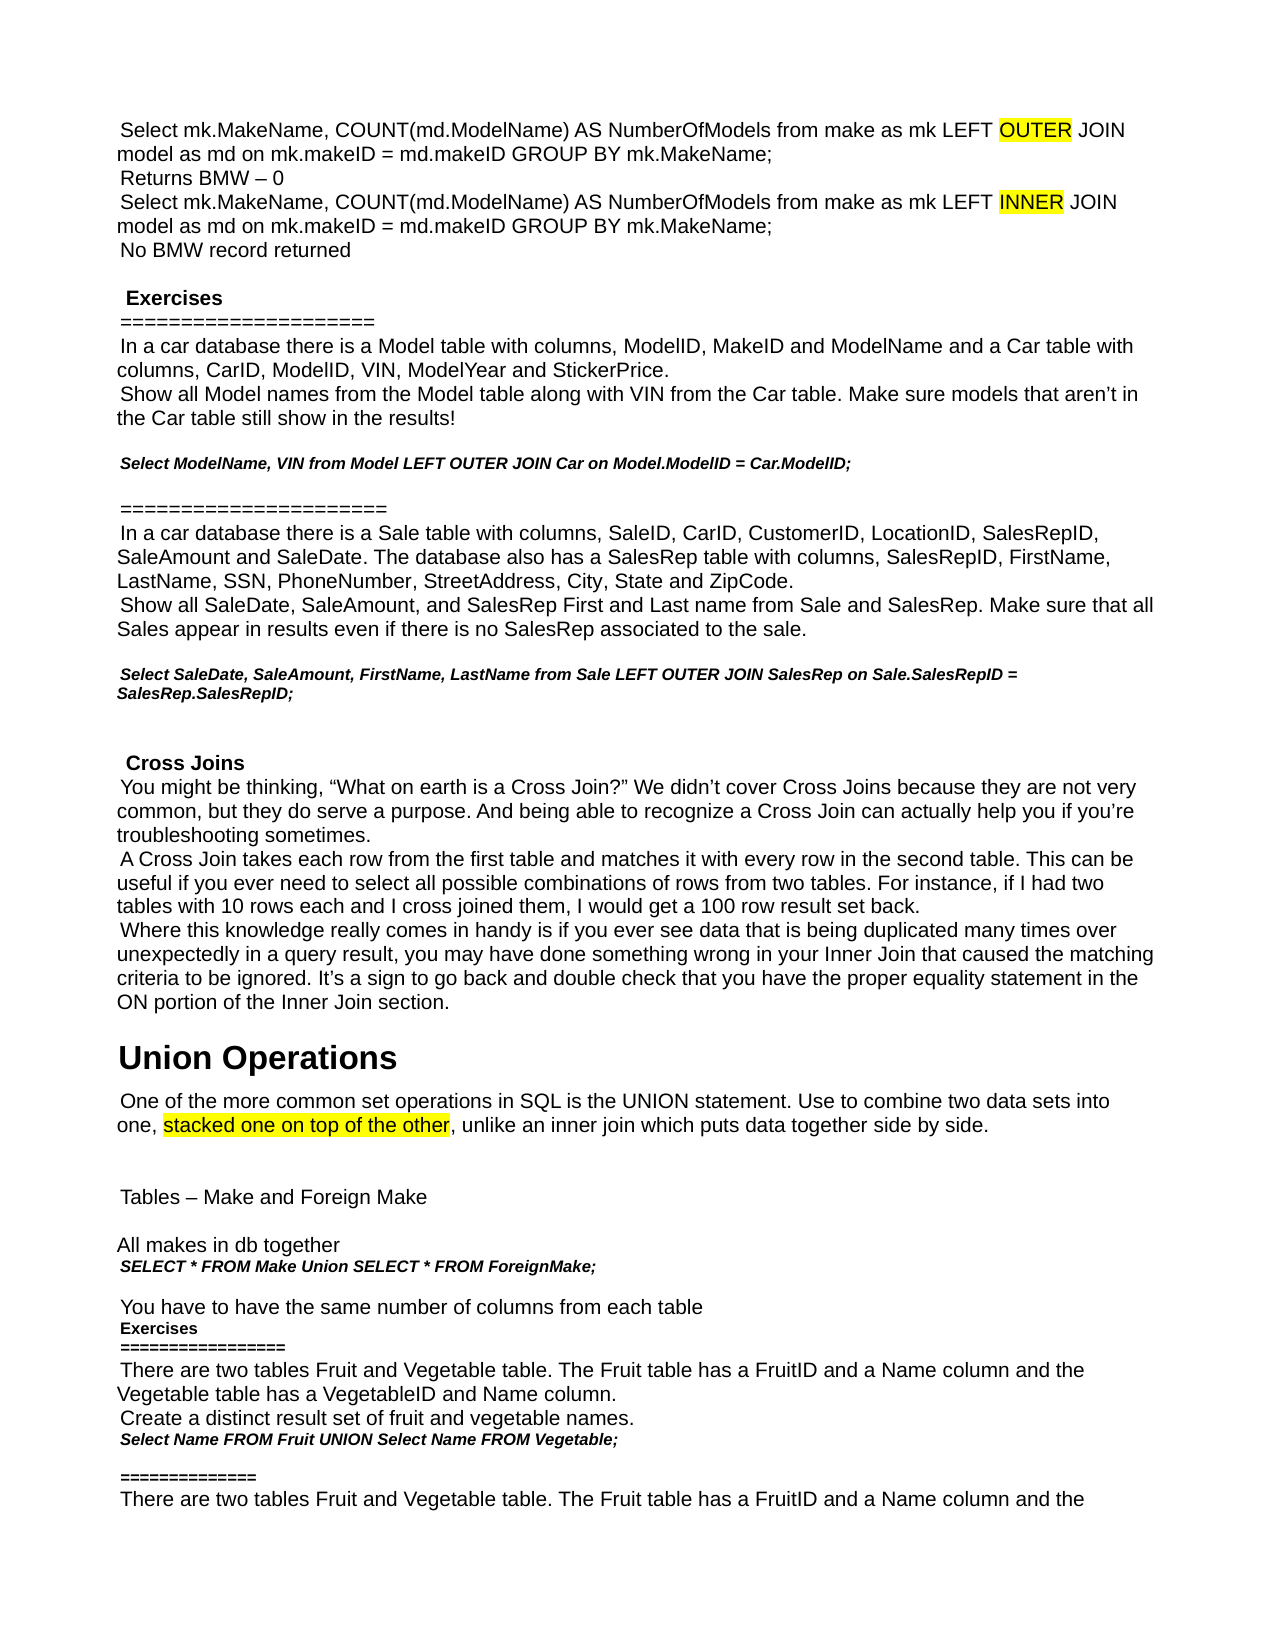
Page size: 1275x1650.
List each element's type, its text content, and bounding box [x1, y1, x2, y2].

text ================= [117, 1338, 1157, 1357]
text Create a distinct result set of fruit and vegetable names. [117, 1405, 1157, 1429]
text Select ModelName, VIN from Model LEFT OUTER JOIN Car on Model.ModelID = Car.ModelID; [117, 453, 1157, 473]
subtitle Union Operations [118, 1038, 1157, 1077]
text Returns BMW – 0 [117, 166, 1157, 190]
text No BMW record returned [117, 238, 1157, 262]
text Exercises [117, 286, 1157, 310]
text You might be thinking, “What on earth is a Cross Join?” We didn’t cover Cross Joins because they are not very common, but they do serve a purpose. And being able to recognize a Cross Join can actually help you if you’re troubleshooting sometimes. [117, 774, 1157, 846]
text All makes in db together [117, 1233, 1157, 1257]
text Select SaleDate, SaleAmount, FirstName, LastName from Sale LEFT OUTER JOIN SalesRep on Sale.SalesRepID = SalesRep.SalesRepID; [117, 664, 1157, 703]
text SELECT * FROM Make Union SELECT * FROM ForeignMake; [117, 1257, 1157, 1276]
text You have to have the same number of columns from each table [117, 1295, 1157, 1319]
text Show all Model names from the Model table along with VIN from the Car table. Make sure models that aren’t in the Car table still show in the results! [117, 382, 1157, 429]
text In a car database there is a Model table with columns, ModelID, MakeID and ModelName and a Car table with columns, CarID, ModelID, VIN, ModelYear and StickerPrice. [117, 334, 1157, 382]
text A Cross Join takes each row from the first table and matches it with every row in the second table. This can be useful if you ever need to select all possible combinations of rows from two tables. For instance, if I had two tables with 10 rows each and I cross joined them, I would get a 100 row result set back. [117, 846, 1157, 918]
text Select mk.MakeName, COUNT(md.ModelName) AS NumberOfModels from make as mk LEFT OUTER JOIN model as md on mk.makeID = md.makeID GROUP BY mk.MakeName; [117, 118, 1157, 166]
text Where this knowledge really comes in handy is if you ever see data that is being duplicated many times over unexpectedly in a query result, you may have done something wrong in your Inner Join that caused the matching criteria to be ignored. It’s a sign to go back and double check that you have the proper equality statement in the ON portion of the Inner Join section. [117, 918, 1157, 1014]
text Tables – Make and Foreign Make [117, 1185, 1157, 1209]
text Exercises [117, 1319, 1157, 1338]
text Show all SaleDate, SaleAmount, and SalesRep First and Last name from Sale and SalesRep. Make sure that all Sales appear in results even if there is no SalesRep associated to the sale. [117, 592, 1157, 640]
text ===================== [117, 310, 1157, 334]
text One of the more common set operations in SQL is the UNION statement. Use to combine two data sets into one, stacked one on top of the other, unlike an inner join which puts data together side by side. [117, 1089, 1157, 1137]
text There are two tables Fruit and Vegetable table. The Fruit table has a FruitID and a Name column and the Vegetable table has a VegetableID and Name column. [117, 1357, 1157, 1405]
text There are two tables Fruit and Vegetable table. The Fruit table has a FruitID and a Name column and the [117, 1487, 1157, 1511]
text Select mk.MakeName, COUNT(md.ModelName) AS NumberOfModels from make as mk LEFT INNER JOIN model as md on mk.makeID = md.makeID GROUP BY mk.MakeName; [117, 190, 1157, 238]
text Select Name FROM Fruit UNION Select Name FROM Vegetable; [117, 1429, 1157, 1448]
text In a car database there is a Sale table with columns, SaleID, CarID, CustomerID, LocationID, SalesRepID, SaleAmount and SaleDate. The database also has a SalesRep table with columns, SalesRepID, FirstName, LastName, SSN, PhoneNumber, StreetAddress, City, State and ZipCode. [117, 521, 1157, 592]
text ============== [117, 1468, 1157, 1487]
text Cross Joins [117, 751, 1157, 774]
text ====================== [117, 497, 1157, 521]
